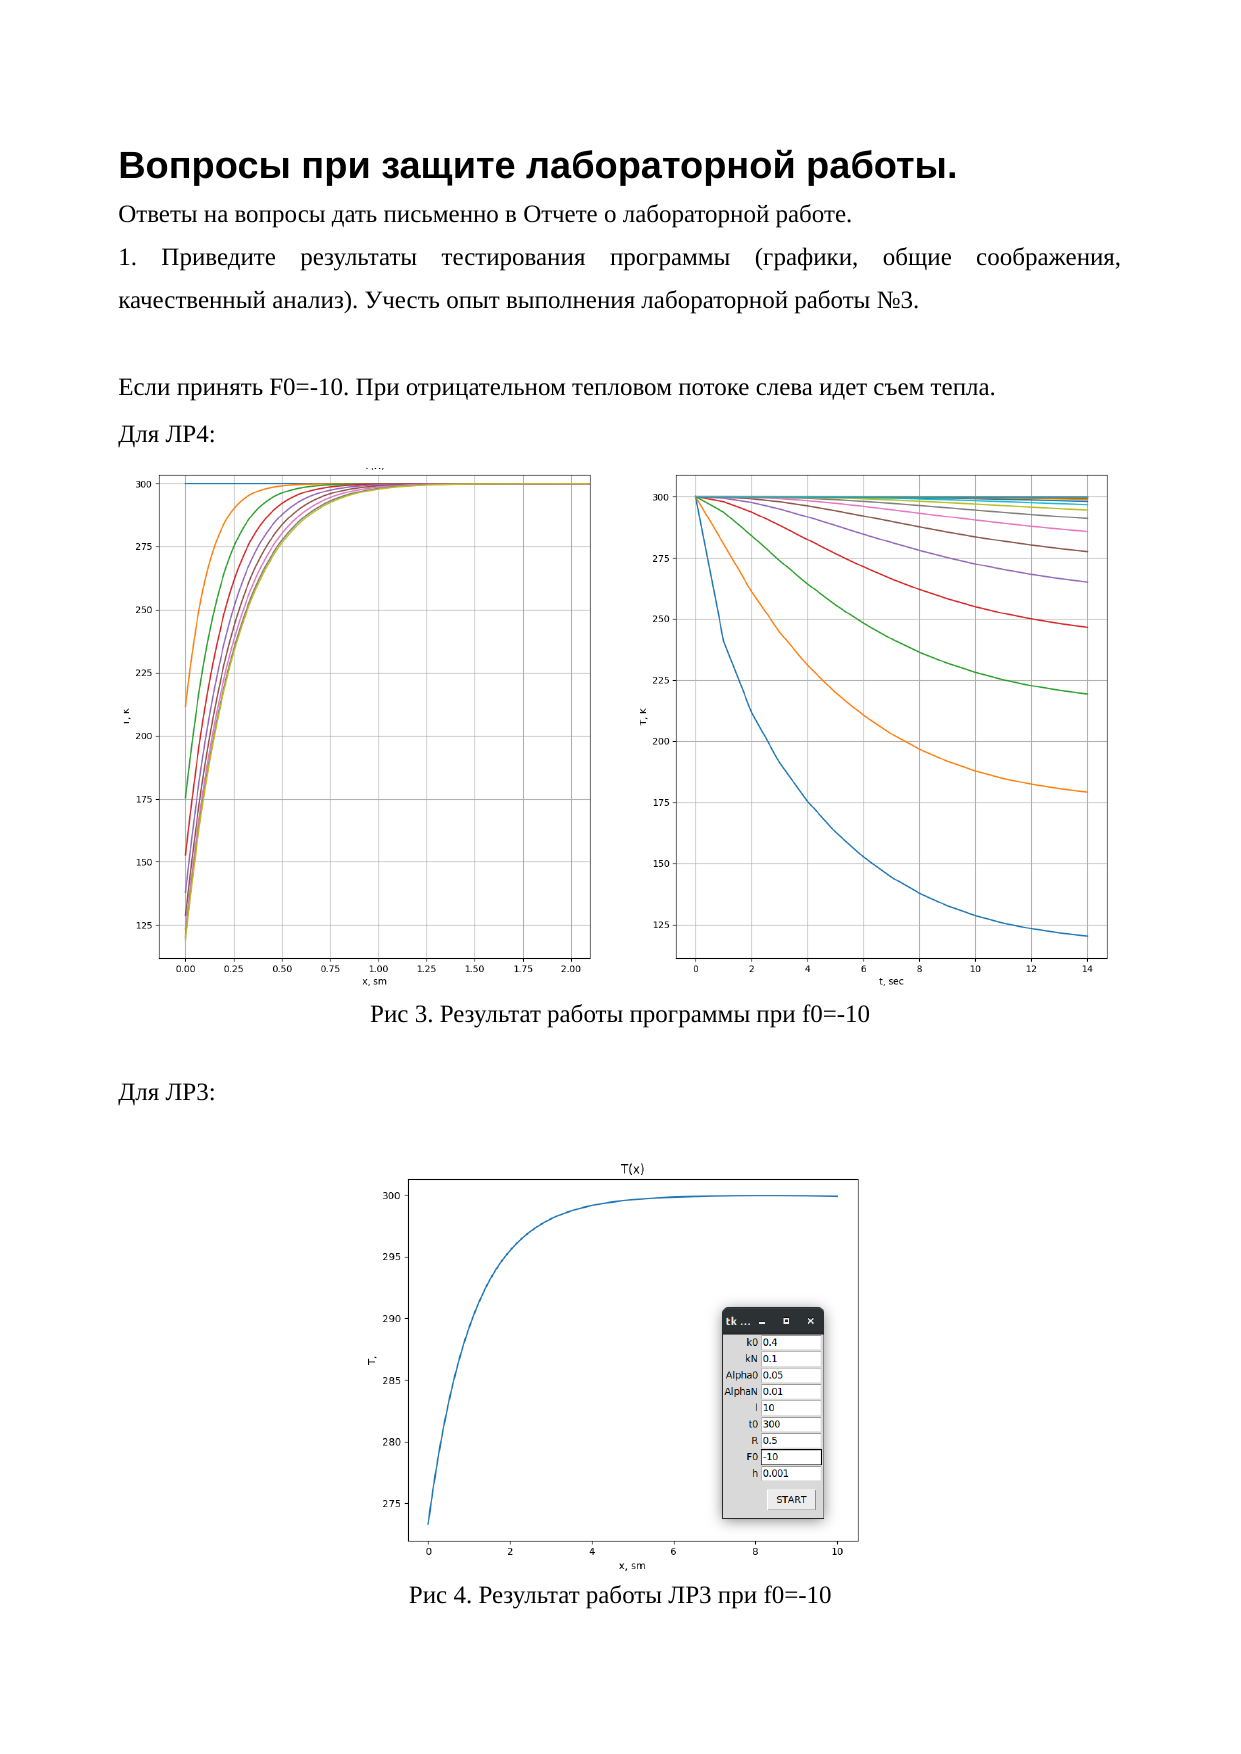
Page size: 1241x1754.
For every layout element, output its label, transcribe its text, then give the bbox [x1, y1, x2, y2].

text 1. Приведите результаты тестирования программы (графики, общие соображения, качественный анализ). Учесть опыт выполнения лабораторной работы №3. [118, 242, 1122, 314]
subtitle Вопросы при защите лабораторной работы. [118, 143, 1122, 187]
table_header Рис 4. Результат работы ЛР3 при f0=-10 [118, 1120, 1122, 1615]
picture [123, 468, 1117, 1000]
picture [352, 1134, 888, 1581]
text Для ЛР4: [118, 419, 1122, 448]
table_header Рис 3. Результат работы программы при f0=-10 [118, 463, 1122, 1034]
text Если принять F0=-10. При отрицательном тепловом потоке слева идет съем тепла. [118, 372, 1122, 401]
text Ответы на вопросы дать письменно в Отчете о лабораторной работе. [118, 199, 1122, 228]
text Для ЛР3: [118, 1077, 1122, 1106]
